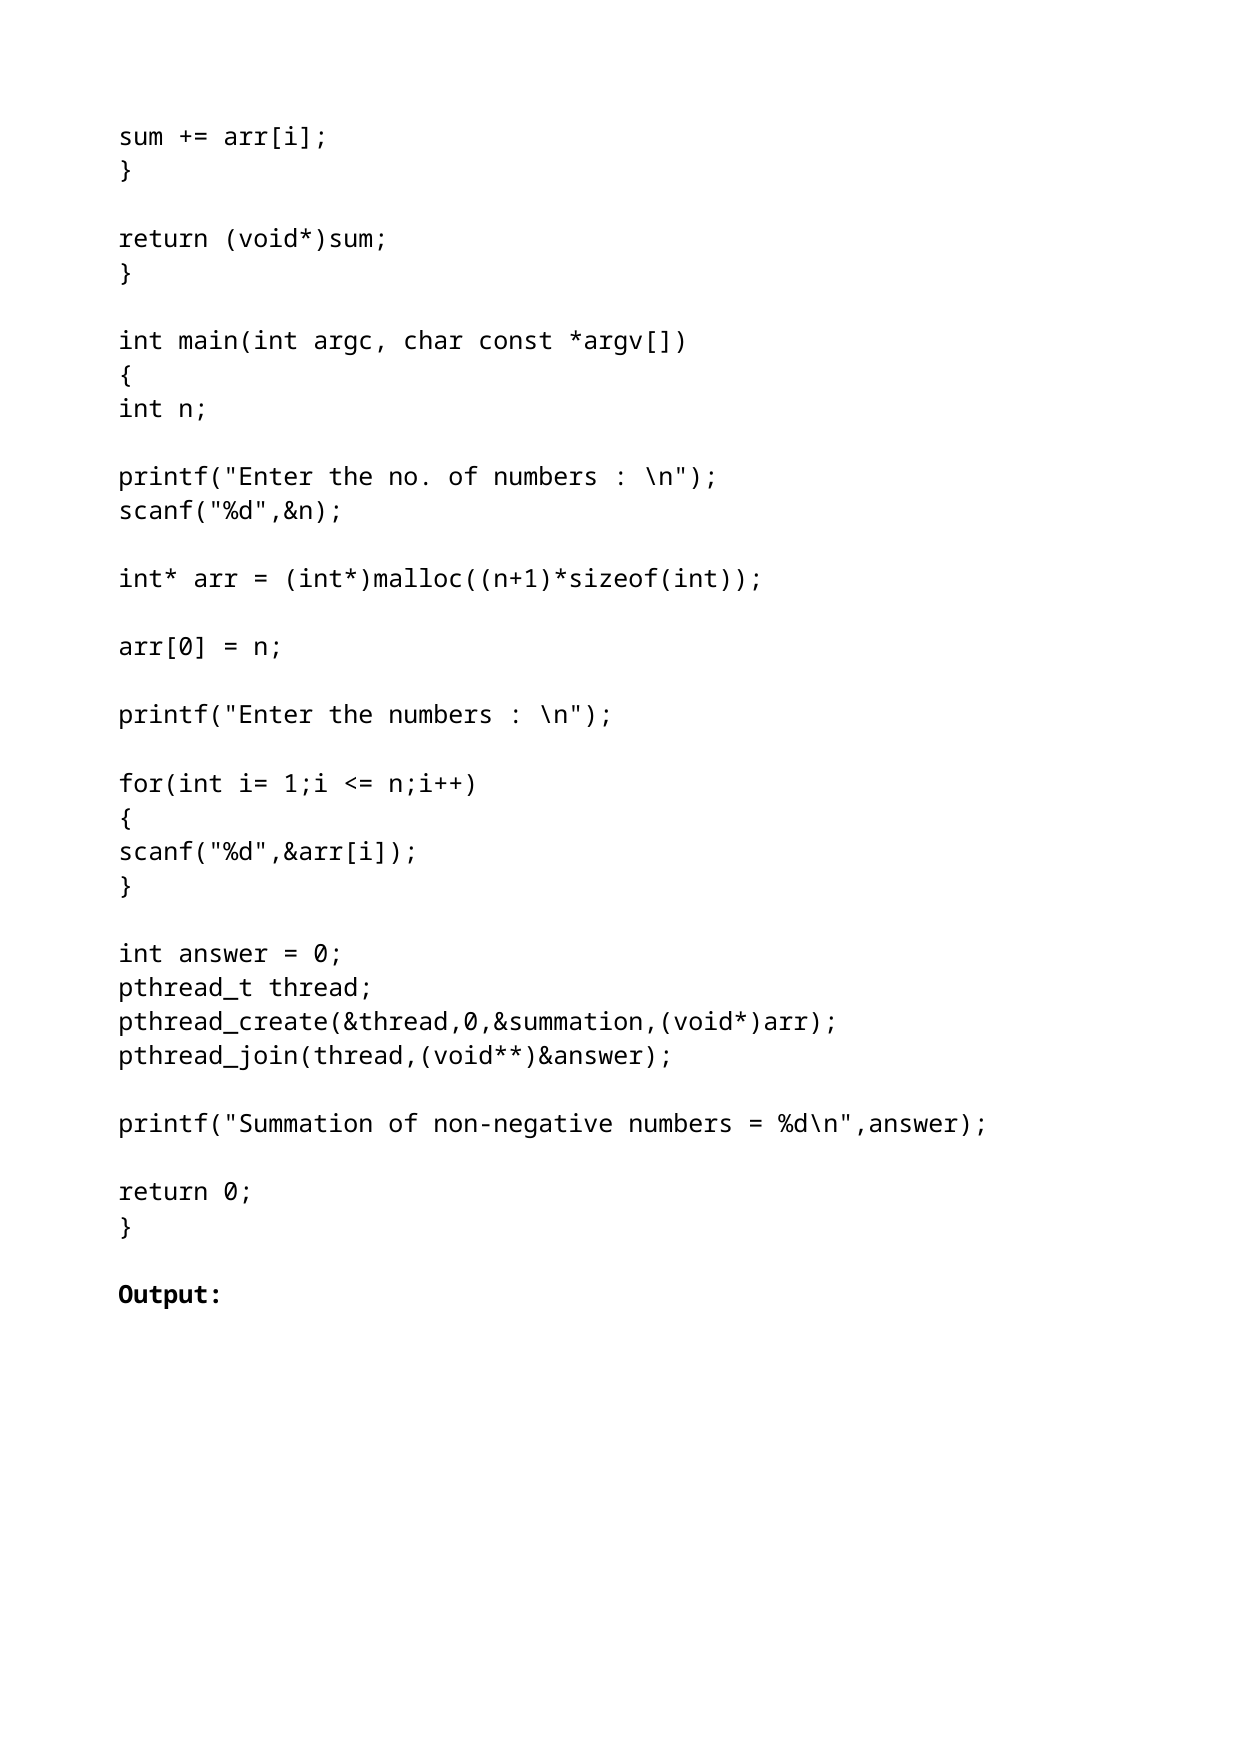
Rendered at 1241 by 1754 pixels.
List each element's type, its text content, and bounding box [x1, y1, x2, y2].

text } [118, 152, 1122, 186]
text printf("Summation of non-negative numbers = %d\n",answer); [118, 1106, 1122, 1140]
text Output: [118, 1276, 1122, 1310]
text { [118, 799, 1122, 833]
text return (void*)sum; [118, 220, 1122, 254]
text pthread_join(thread,(void**)&answer); [118, 1038, 1122, 1072]
text printf("Enter the no. of numbers : \n"); [118, 459, 1122, 493]
text } [118, 867, 1122, 902]
text pthread_t thread; [118, 970, 1122, 1004]
text pthread_create(&thread,0,&summation,(void*)arr); [118, 1004, 1122, 1038]
text printf("Enter the numbers : \n"); [118, 697, 1122, 731]
text int n; [118, 391, 1122, 425]
text sum += arr[i]; [118, 118, 1122, 152]
text int* arr = (int*)malloc((n+1)*sizeof(int)); [118, 561, 1122, 595]
text } [118, 1208, 1122, 1242]
text int answer = 0; [118, 936, 1122, 970]
text { [118, 357, 1122, 391]
text for(int i= 1;i <= n;i++) [118, 765, 1122, 799]
text scanf("%d",&arr[i]); [118, 833, 1122, 867]
text return 0; [118, 1174, 1122, 1208]
text arr[0] = n; [118, 629, 1122, 663]
text int main(int argc, char const *argv[]) [118, 322, 1122, 357]
text } [118, 254, 1122, 288]
text scanf("%d",&n); [118, 493, 1122, 527]
